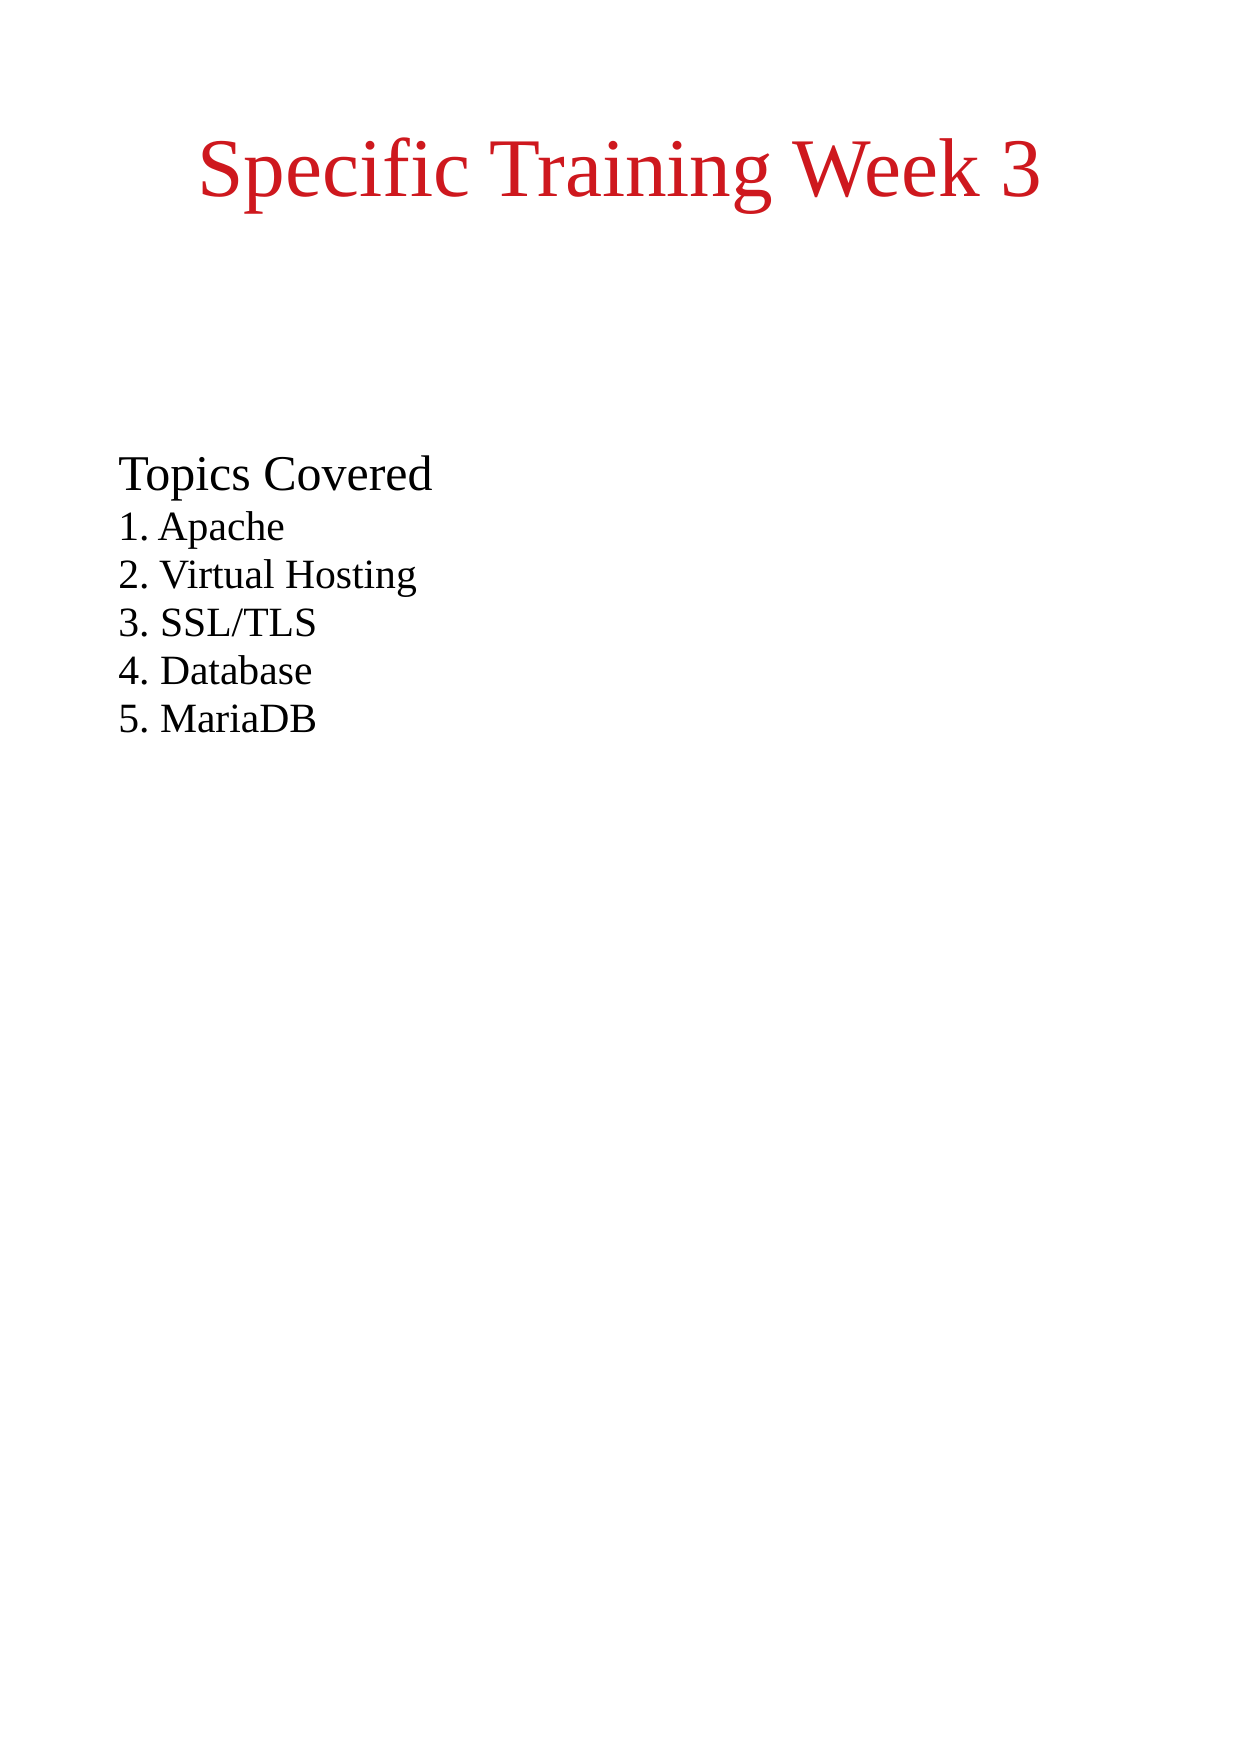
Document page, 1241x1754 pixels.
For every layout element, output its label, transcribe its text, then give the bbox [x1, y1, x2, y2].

text 4. Database [118, 645, 1122, 693]
text 1. Apache [118, 501, 1122, 549]
text 3. SSL/TLS [118, 597, 1122, 645]
text 2. Virtual Hosting [118, 549, 1122, 597]
text Specific Training Week 3 [118, 118, 1122, 214]
text Topics Covered [118, 444, 1122, 501]
text 5. MariaDB [118, 693, 1122, 741]
